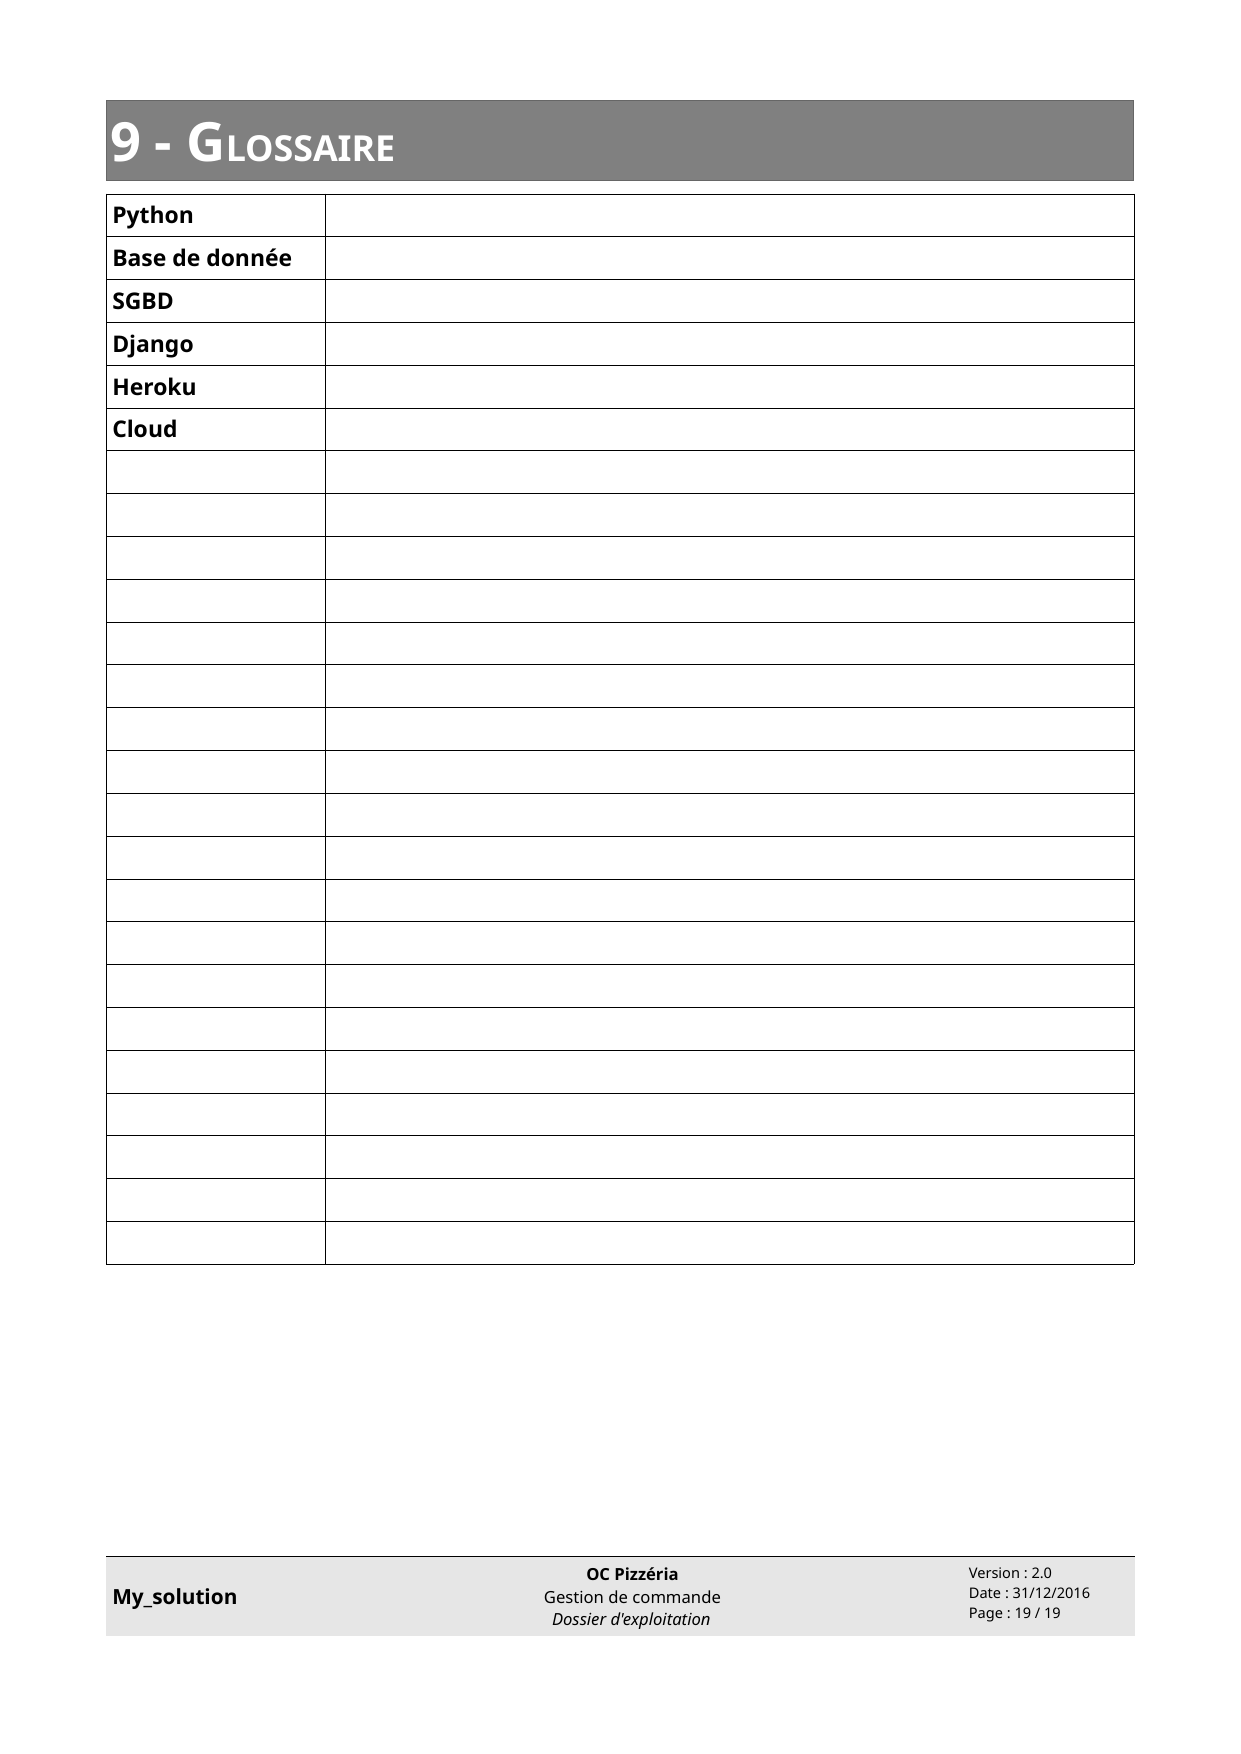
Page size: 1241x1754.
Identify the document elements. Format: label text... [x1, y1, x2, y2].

table_cell [326, 665, 1134, 707]
table_cell [326, 751, 1134, 793]
table_cell [326, 880, 1134, 921]
table_cell [107, 922, 325, 964]
table_cell [326, 237, 1134, 279]
table_cell [326, 794, 1134, 836]
table_cell [326, 366, 1134, 407]
table_cell [326, 1136, 1134, 1178]
table_cell [107, 665, 325, 707]
table_header [326, 195, 1134, 236]
table_cell [326, 323, 1134, 365]
table_cell [107, 537, 325, 579]
table_cell [107, 1222, 325, 1264]
table_cell Base de donnée [107, 237, 325, 279]
table_cell [107, 751, 325, 793]
table_cell [107, 494, 325, 536]
table_cell [326, 451, 1134, 493]
table_cell [107, 708, 325, 750]
table_cell [326, 922, 1134, 964]
table_cell [107, 623, 325, 664]
table_cell [326, 537, 1134, 579]
table_cell [107, 880, 325, 921]
table_cell [326, 837, 1134, 878]
table_cell [326, 708, 1134, 750]
table_cell [107, 1008, 325, 1050]
table_cell [107, 580, 325, 622]
table_cell [326, 623, 1134, 664]
table_cell [326, 280, 1134, 322]
table_header Python [107, 195, 325, 236]
table_cell [107, 837, 325, 878]
table_cell [107, 451, 325, 493]
table_cell [107, 1051, 325, 1092]
table_cell [326, 1222, 1134, 1264]
table_cell [326, 494, 1134, 536]
table_cell [326, 1179, 1134, 1221]
subtitle Glossaire [107, 101, 1133, 180]
table_cell [107, 1136, 325, 1178]
table_cell [326, 1094, 1134, 1135]
table_cell Django [107, 323, 325, 365]
table_cell Cloud [107, 409, 325, 450]
table_cell [326, 1051, 1134, 1092]
table_cell [326, 1008, 1134, 1050]
table_cell Heroku [107, 366, 325, 407]
table_cell [107, 794, 325, 836]
table_cell [326, 580, 1134, 622]
table_cell [326, 965, 1134, 1007]
table_cell SGBD [107, 280, 325, 322]
table_cell [107, 1094, 325, 1135]
table_cell [326, 409, 1134, 450]
table_cell [107, 1179, 325, 1221]
table_cell [107, 965, 325, 1007]
